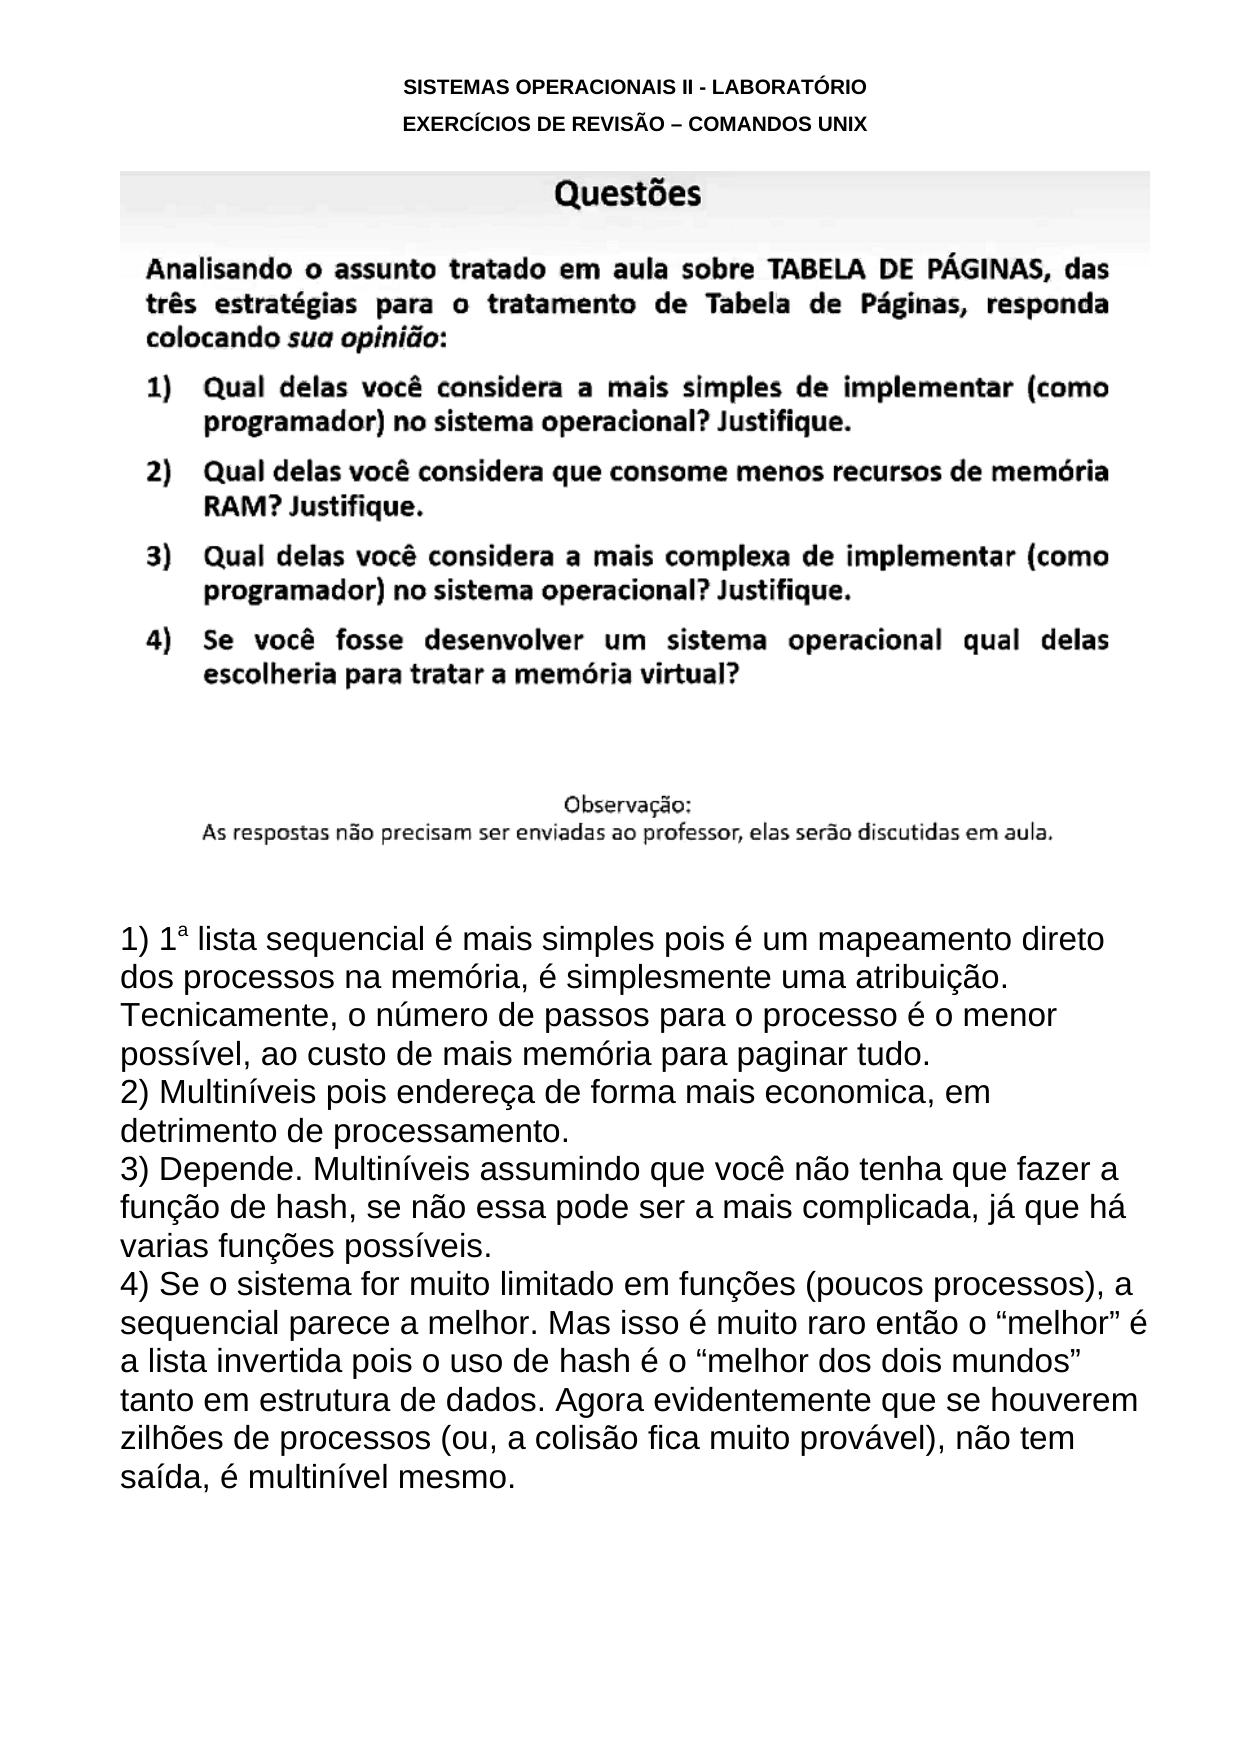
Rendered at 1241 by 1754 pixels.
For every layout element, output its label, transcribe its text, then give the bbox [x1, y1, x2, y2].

text 3) Depende. Multiníveis assumindo que você não tenha que fazer a função de hash, se não essa pode ser a mais complicada, já que há varias funções possíveis. [120, 1149, 1150, 1264]
text 2) Multiníveis pois endereça de forma mais economica, em detrimento de processamento. [120, 1072, 1150, 1149]
text 4) Se o sistema for muito limitado em funções (poucos processos), a sequencial parece a melhor. Mas isso é muito raro então o “melhor” é a lista invertida pois o uso de hash é o “melhor dos dois mundos” tanto em estrutura de dados. Agora evidentemente que se houverem zilhões de processos (ou, a colisão fica muito provável), não tem saída, é multinível mesmo. [120, 1264, 1150, 1495]
text 1) 1a lista sequencial é mais simples pois é um mapeamento direto dos processos na memória, é simplesmente uma atribuição. Tecnicamente, o número de passos para o processo é o menor possível, ao custo de mais memória para paginar tudo. [120, 918, 1150, 1072]
